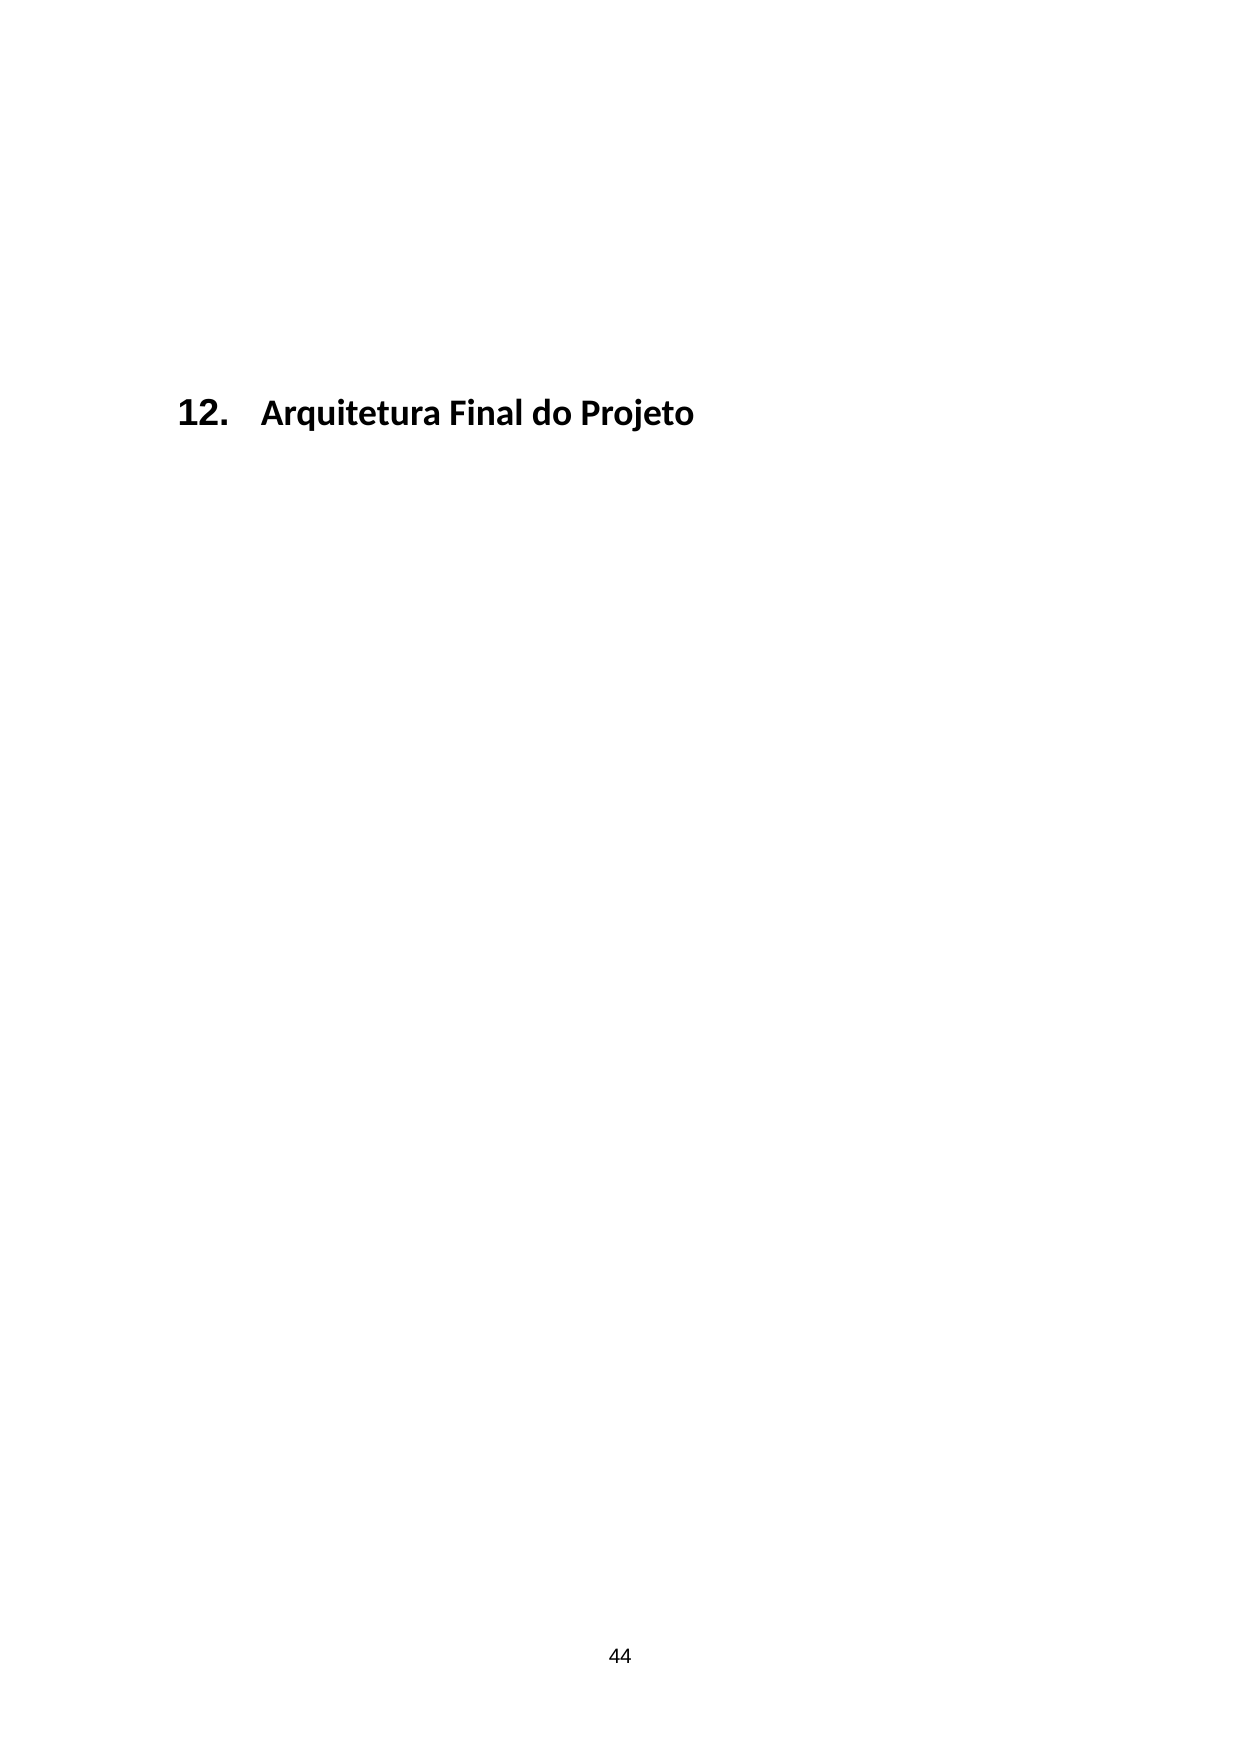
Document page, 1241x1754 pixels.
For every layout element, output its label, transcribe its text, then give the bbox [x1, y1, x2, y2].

subtitle Arquitetura Final do Projeto [177, 388, 1063, 434]
